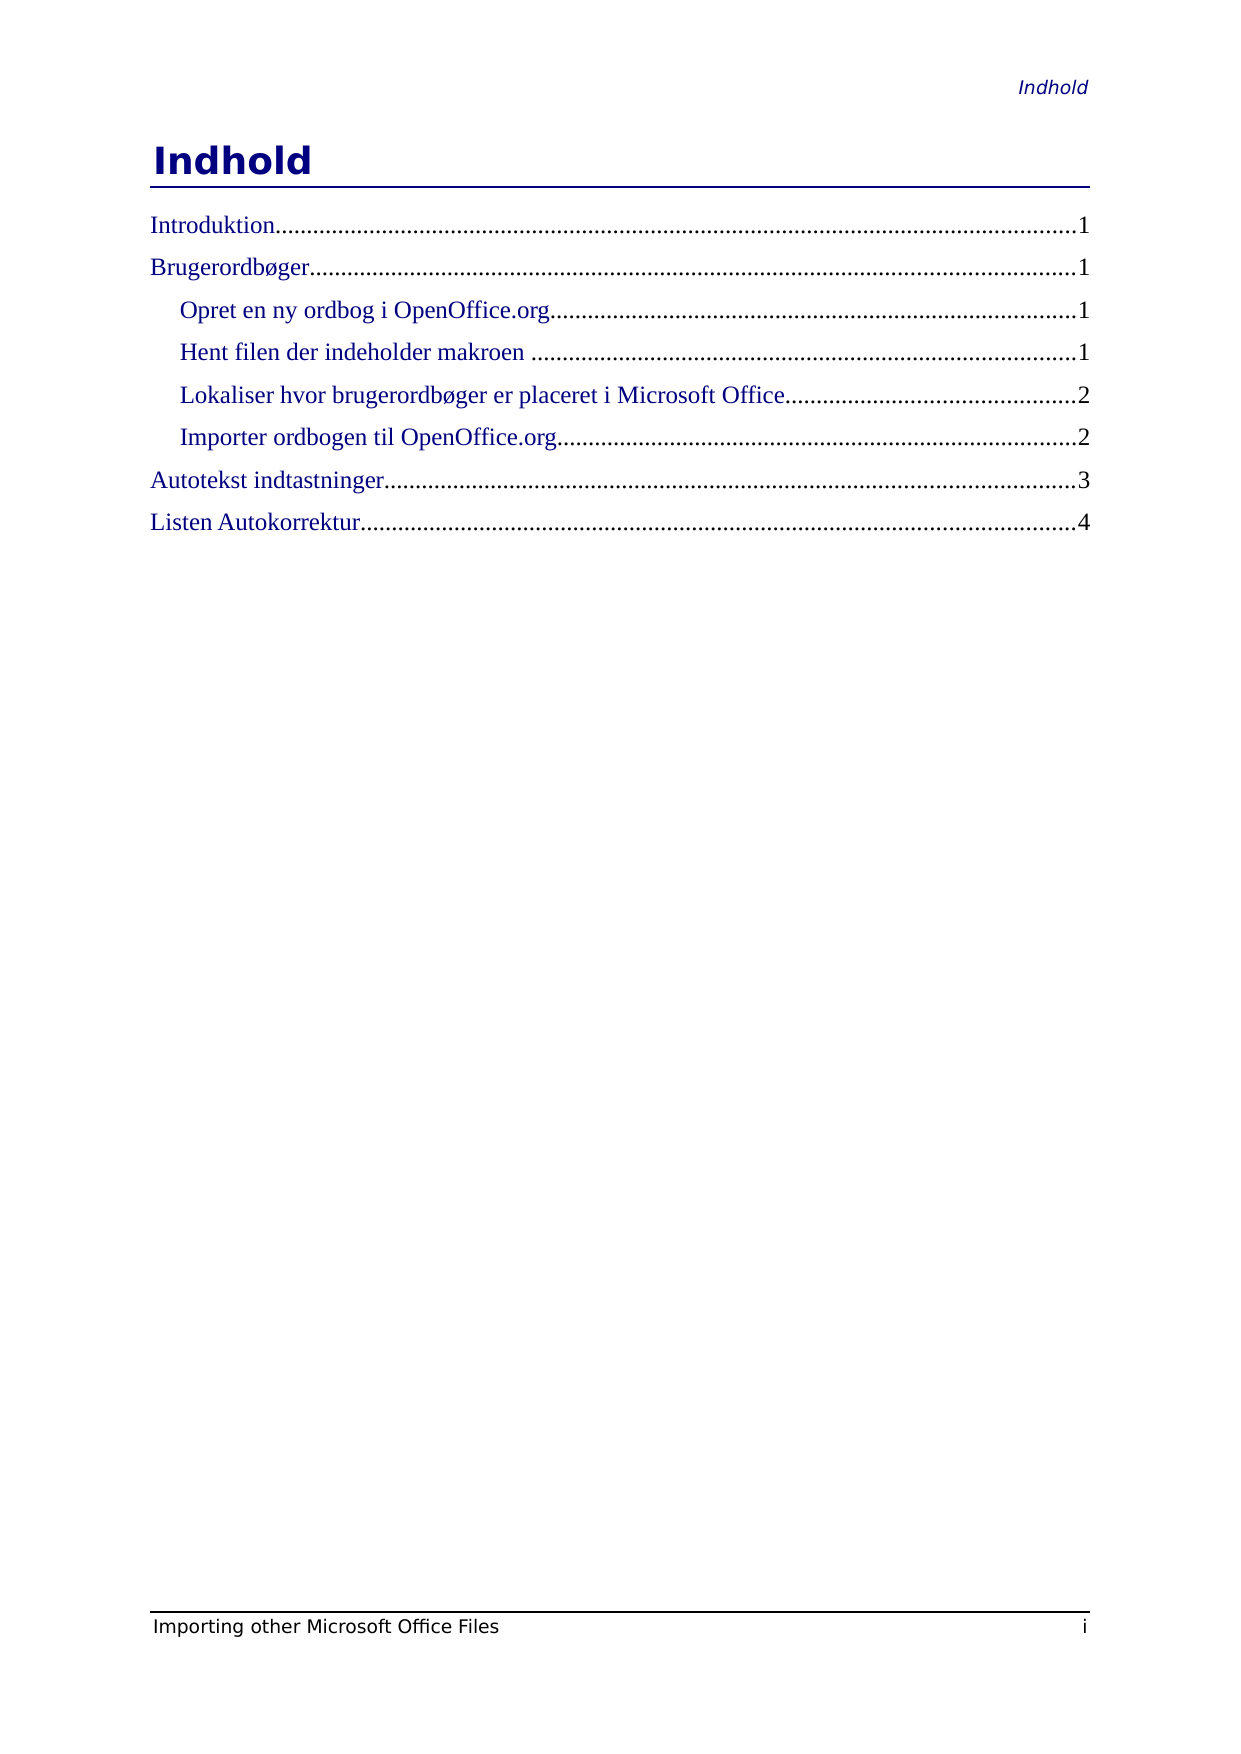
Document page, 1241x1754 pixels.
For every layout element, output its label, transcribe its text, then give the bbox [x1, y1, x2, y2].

text Introduktion 1 [150, 211, 1090, 238]
text Listen Autokorrektur 4 [150, 508, 1090, 536]
text Lokaliser hvor brugerordbøger er placeret i Microsoft Office 2 [179, 381, 1090, 408]
text Indhold [150, 137, 1090, 186]
text Brugerordbøger 1 [150, 253, 1090, 281]
text Importer ordbogen til OpenOffice.org 2 [179, 423, 1090, 451]
text Autotekst indtastninger 3 [150, 466, 1090, 493]
text Opret en ny ordbog i OpenOffice.org 1 [179, 296, 1090, 323]
text Hent filen der indeholder makroen 1 [179, 338, 1090, 366]
